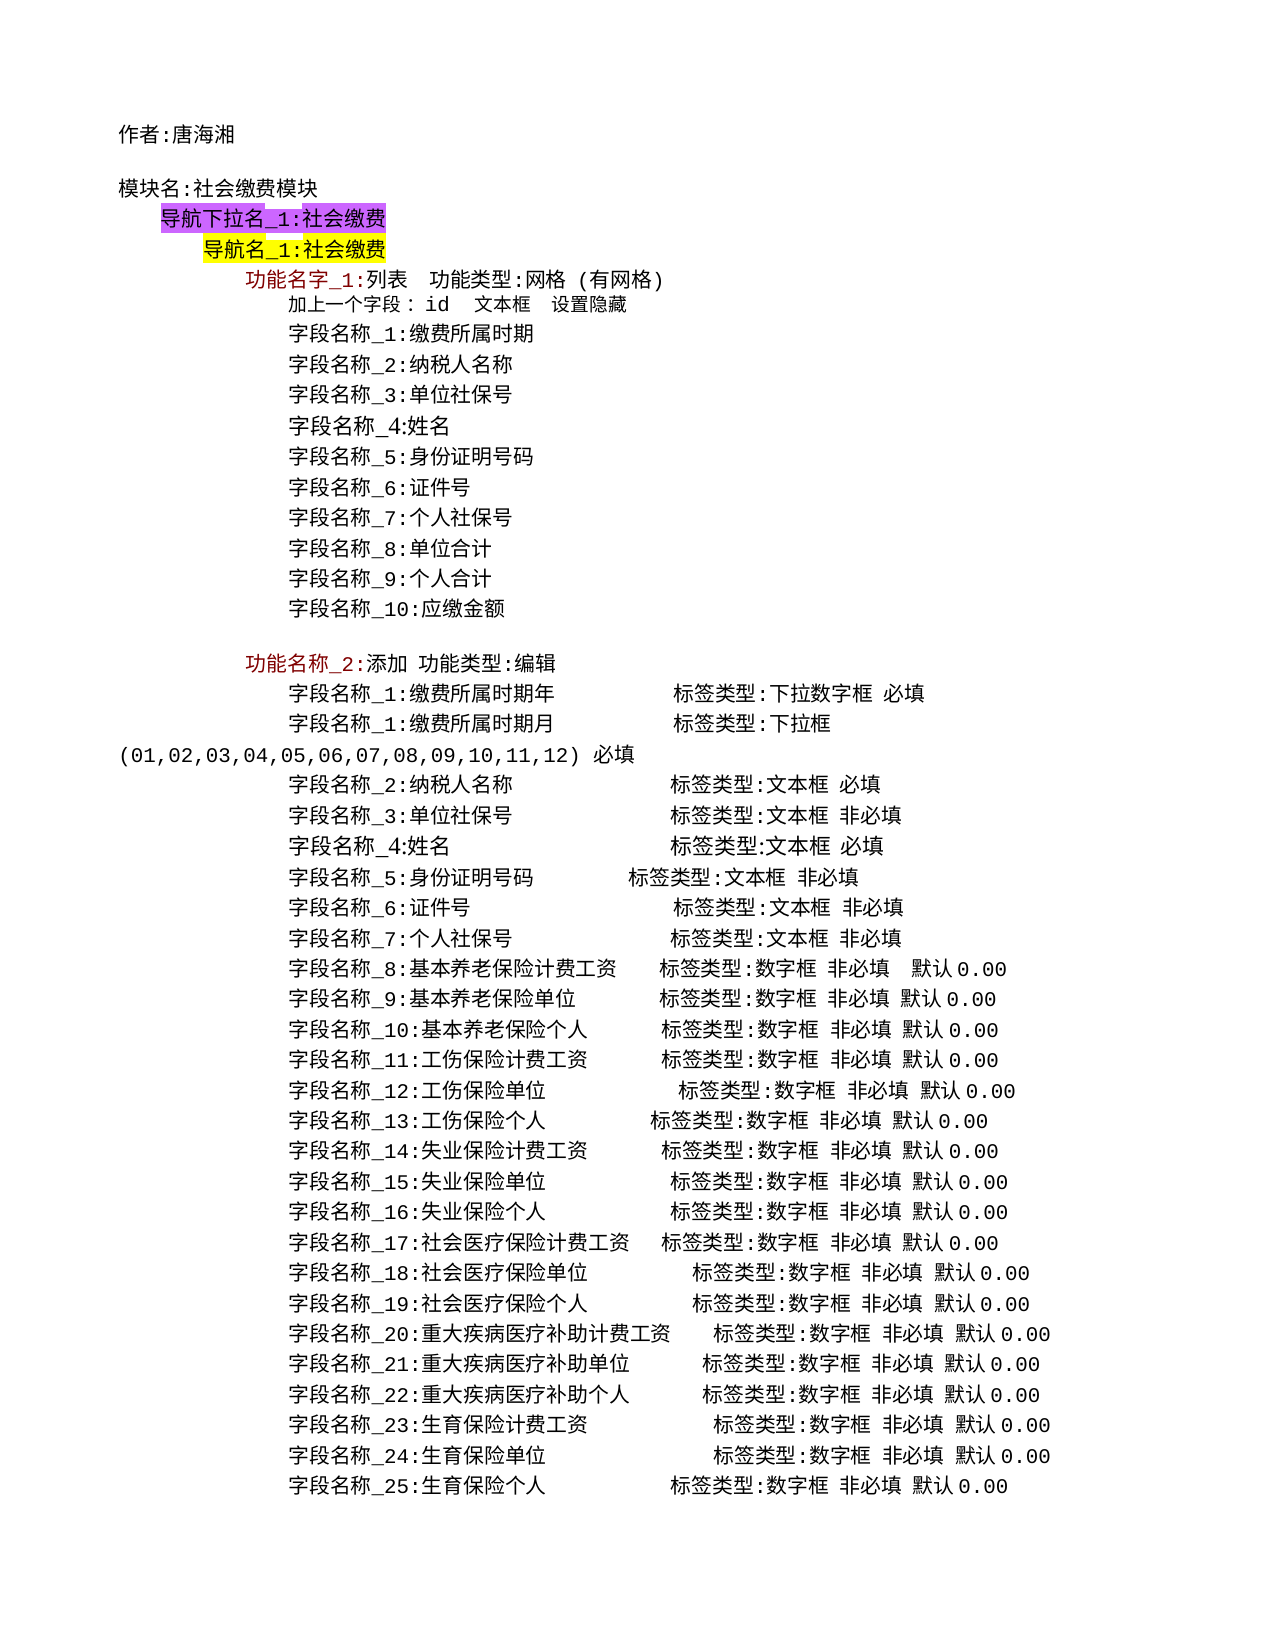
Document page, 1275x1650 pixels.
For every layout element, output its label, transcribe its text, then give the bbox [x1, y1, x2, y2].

text 字段名称_9:基本养老保险单位 标签类型:数字框 非必填 默认0.00 [118, 983, 1157, 1013]
text 字段名称_18:社会医疗保险单位 标签类型:数字框 非必填 默认0.00 [118, 1256, 1157, 1287]
text 字段名称_6:证件号 [118, 471, 1157, 501]
text 模块名:社会缴费模块 [118, 172, 1157, 203]
text 字段名称_10:基本养老保险个人 标签类型:数字框 非必填 默认0.00 [118, 1013, 1157, 1043]
text 字段名称_20:重大疾病医疗补助计费工资 标签类型:数字框 非必填 默认0.00 [118, 1317, 1157, 1348]
text 字段名称_7:个人社保号 标签类型:文本框 非必填 [118, 922, 1157, 952]
text 字段名称_22:重大疾病医疗补助个人 标签类型:数字框 非必填 默认0.00 [118, 1378, 1157, 1408]
text 字段名称_9:个人合计 [118, 562, 1157, 593]
text 字段名称_8:基本养老保险计费工资 标签类型:数字框 非必填 默认0.00 [118, 952, 1157, 983]
text 字段名称_5:身份证明号码 标签类型:文本框 非必填 [118, 861, 1157, 891]
text 字段名称_4:姓名 [118, 409, 1157, 441]
text 字段名称_4:姓名 标签类型:文本框 必填 [118, 829, 1157, 861]
text 字段名称_17:社会医疗保险计费工资 标签类型:数字框 非必填 默认0.00 [118, 1226, 1157, 1256]
text 字段名称_5:身份证明号码 [118, 441, 1157, 471]
text 导航名_1:社会缴费 [118, 233, 1157, 263]
text 字段名称_24:生育保险单位 标签类型:数字框 非必填 默认0.00 [118, 1439, 1157, 1469]
text 字段名称_1:缴费所属时期 [118, 318, 1157, 348]
text 字段名称_7:个人社保号 [118, 501, 1157, 532]
text 字段名称_13:工伤保险个人 标签类型:数字框 非必填 默认0.00 [118, 1104, 1157, 1135]
text 字段名称_3:单位社保号 [118, 378, 1157, 409]
text 字段名称_19:社会医疗保险个人 标签类型:数字框 非必填 默认0.00 [118, 1287, 1157, 1317]
text 字段名称_10:应缴金额 [118, 593, 1157, 623]
text 字段名称_15:失业保险单位 标签类型:数字框 非必填 默认0.00 [118, 1165, 1157, 1196]
text 字段名称_23:生育保险计费工资 标签类型:数字框 非必填 默认0.00 [118, 1408, 1157, 1439]
text 字段名称_25:生育保险个人 标签类型:数字框 非必填 默认0.00 [118, 1469, 1157, 1500]
text 字段名称_12:工伤保险单位 标签类型:数字框 非必填 默认0.00 [118, 1074, 1157, 1104]
text 字段名称_2:纳税人名称 [118, 348, 1157, 378]
text 功能名称_2:添加 功能类型:编辑 [118, 647, 1157, 677]
text 字段名称_14:失业保险计费工资 标签类型:数字框 非必填 默认0.00 [118, 1135, 1157, 1165]
text 导航下拉名_1:社会缴费 [118, 203, 1157, 233]
text 字段名称_2:纳税人名称 标签类型:文本框 必填 [118, 768, 1157, 799]
text 字段名称_11:工伤保险计费工资 标签类型:数字框 非必填 默认0.00 [118, 1043, 1157, 1074]
text 字段名称_6:证件号 标签类型:文本框 非必填 [118, 891, 1157, 922]
text 字段名称_1:缴费所属时期年 标签类型:下拉数字框 必填 [118, 677, 1157, 708]
text 字段名称_16:失业保险个人 标签类型:数字框 非必填 默认0.00 [118, 1196, 1157, 1226]
text 字段名称_21:重大疾病医疗补助单位 标签类型:数字框 非必填 默认0.00 [118, 1348, 1157, 1378]
text 加上一个字段 ：id 文本框 设置隐藏 [118, 294, 1157, 318]
text 作者:唐海湘 [118, 118, 1157, 148]
text 字段名称_8:单位合计 [118, 532, 1157, 562]
text 字段名称_3:单位社保号 标签类型:文本框 非必填 [118, 799, 1157, 829]
text 字段名称_1:缴费所属时期月 标签类型:下拉框(01,02,03,04,05,06,07,08,09,10,11,12) 必填 [118, 708, 1157, 768]
text 功能名字_1:列表 功能类型:网格 (有网格) [118, 263, 1157, 294]
